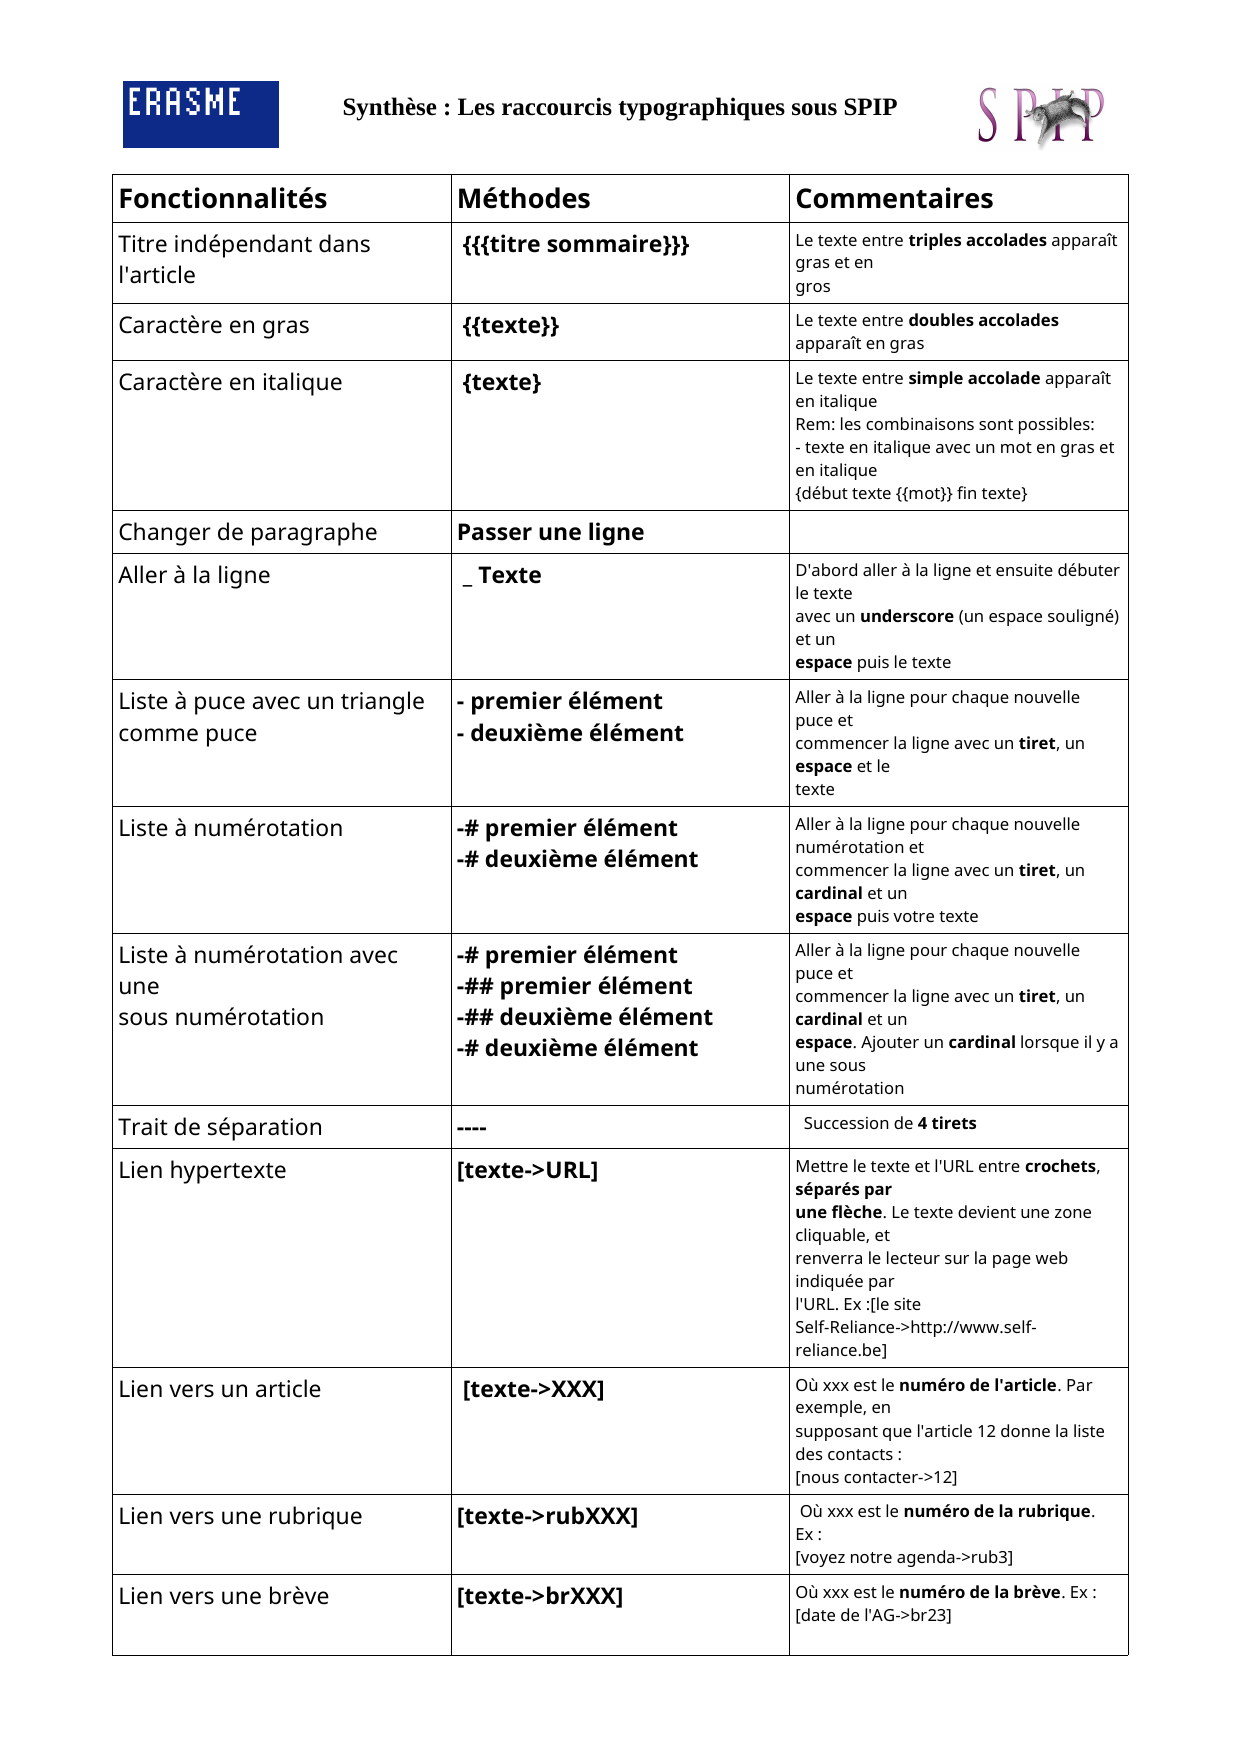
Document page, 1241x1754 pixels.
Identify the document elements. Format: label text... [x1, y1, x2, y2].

text Synthèse : Les raccourcis typographiques sous SPIP [279, 93, 975, 121]
table_cell Trait de séparation [113, 1106, 451, 1148]
table_cell [texte->URL] [452, 1149, 789, 1367]
table_cell Lien vers un article [113, 1368, 451, 1494]
table_cell [texte->brXXX] [452, 1575, 789, 1655]
table_cell Titre indépendant dans l'article [113, 223, 451, 303]
table_cell Succession de 4 tirets [790, 1106, 1128, 1148]
table_cell -# premier élément -## premier élément -## deuxième élément -# deuxième élément [452, 934, 789, 1105]
table_cell - premier élément - deuxième élément [452, 680, 789, 806]
table_cell Passer une ligne [452, 511, 789, 553]
table_header Méthodes [452, 175, 789, 222]
picture [123, 81, 279, 148]
table_cell {texte} [452, 361, 789, 510]
table_header Fonctionnalités [113, 175, 451, 222]
table_cell Aller à la ligne pour chaque nouvelle puce et commencer la ligne avec un tiret, un cardinal et un espace. Ajouter un cardinal lorsque il y a une sous numérotation [790, 934, 1128, 1105]
table_cell Changer de paragraphe [113, 511, 451, 553]
table_cell Liste à numérotation avec une sous numérotation [113, 934, 451, 1105]
table_cell Lien hypertexte [113, 1149, 451, 1367]
table_cell Aller à la ligne pour chaque nouvelle numérotation et commencer la ligne avec un tiret, un cardinal et un espace puis votre texte [790, 807, 1128, 933]
table_cell Mettre le texte et l'URL entre crochets, séparés par une flèche. Le texte devient une zone cliquable, et renverra le lecteur sur la page web indiquée par l'URL. Ex :[le site Self-Reliance->http://www.self-reliance.be] [790, 1149, 1128, 1367]
table_cell Le texte entre doubles accolades apparaît en gras [790, 304, 1128, 360]
table_cell Où xxx est le numéro de la brève. Ex : [date de l'AG->br23] [790, 1575, 1128, 1655]
table_cell Le texte entre simple accolade apparaît en italique Rem: les combinaisons sont possibles: - texte en italique avec un mot en gras et en italique {début texte {{mot}} fin texte} [790, 361, 1128, 510]
table_cell Caractère en italique [113, 361, 451, 510]
table_cell Liste à puce avec un triangle comme puce [113, 680, 451, 806]
table_cell Où xxx est le numéro de l'article. Par exemple, en supposant que l'article 12 donne la liste des contacts : [nous contacter->12] [790, 1368, 1128, 1494]
table_cell [texte->rubXXX] [452, 1495, 789, 1574]
table_cell Liste à numérotation [113, 807, 451, 933]
table_cell Aller à la ligne pour chaque nouvelle puce et commencer la ligne avec un tiret, un espace et le texte [790, 680, 1128, 806]
table_cell Le texte entre triples accolades apparaît gras et en gros [790, 223, 1128, 303]
table_cell Où xxx est le numéro de la rubrique. Ex : [voyez notre agenda->rub3] [790, 1495, 1128, 1574]
table_cell {{texte}} [452, 304, 789, 360]
table_cell ---- [452, 1106, 789, 1148]
table_cell {{{titre sommaire}}} [452, 223, 789, 303]
table_header Commentaires [790, 175, 1128, 222]
table_cell [texte->XXX] [452, 1368, 789, 1494]
table_cell D'abord aller à la ligne et ensuite débuter le texte avec un underscore (un espace souligné) et un espace puis le texte [790, 554, 1128, 679]
table_cell [790, 511, 1128, 553]
table_cell Lien vers une brève [113, 1575, 451, 1655]
picture [975, 84, 1106, 151]
table_cell Caractère en gras [113, 304, 451, 360]
table_cell Aller à la ligne [113, 554, 451, 679]
table_cell Lien vers une rubrique [113, 1495, 451, 1574]
table_cell _ Texte [452, 554, 789, 679]
table_cell -# premier élément -# deuxième élément [452, 807, 789, 933]
